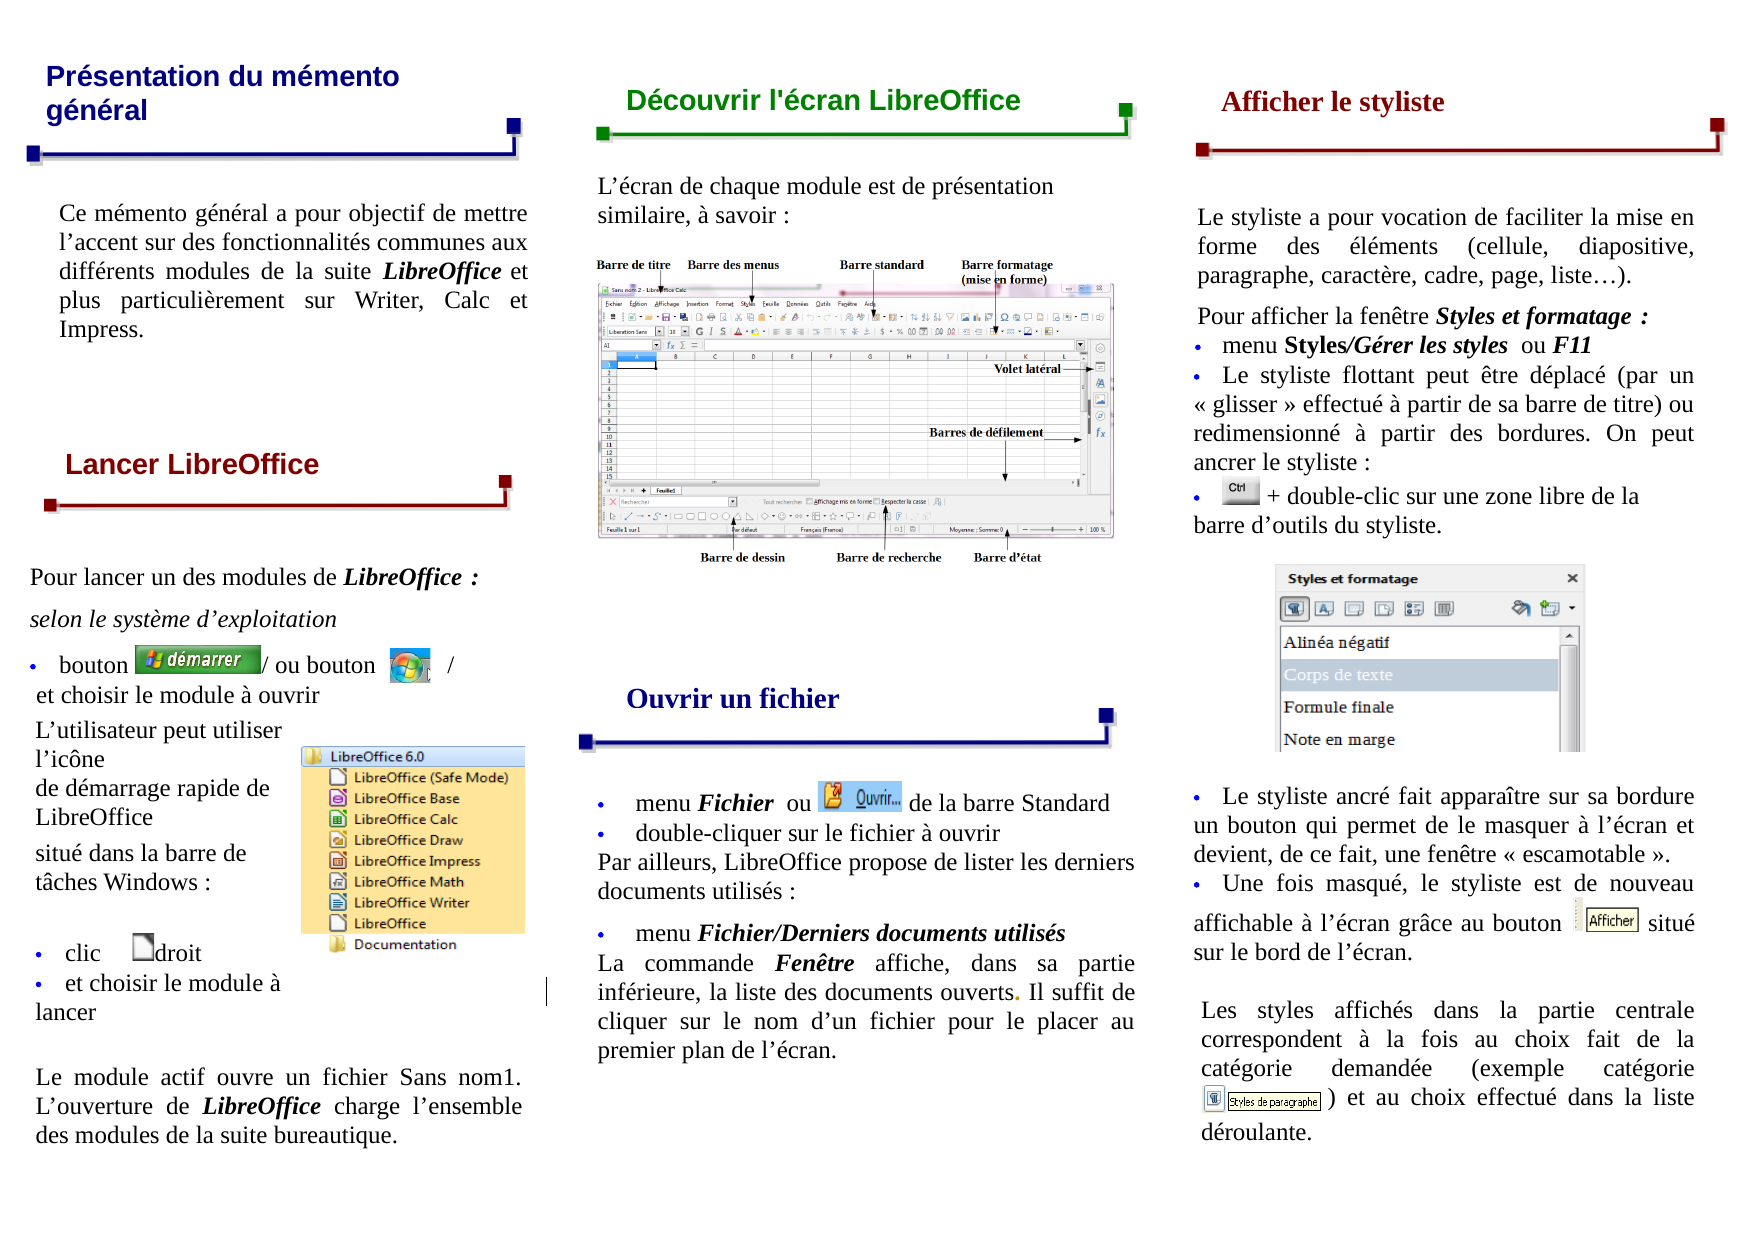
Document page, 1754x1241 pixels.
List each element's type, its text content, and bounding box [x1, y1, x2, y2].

table_header [299, 958, 528, 1032]
picture [1222, 476, 1260, 505]
list bouton / ou bouton / [29, 645, 528, 679]
list double-cliquer sur le fichier à ouvrir [597, 817, 1135, 847]
text Le module actif ouvre un fichier Sans nom1. L’ouverture de LibreOffice charge l’ensemble des modules de la suite bureautique. [35, 1062, 522, 1149]
picture [26, 118, 523, 166]
picture [817, 781, 903, 812]
text L’écran de chaque module est de présentation similaire, à savoir : [597, 171, 1135, 229]
list Le styliste flottant peut être déplacé (par un « glisser » effectué à partir de sa barre de titre) ou redimensionné à partir des bordures. On peut ancrer le styliste : [1193, 360, 1695, 476]
picture [596, 259, 1115, 563]
picture [301, 745, 525, 958]
picture [1274, 564, 1586, 752]
text Le styliste a pour vocation de faciliter la mise en forme des éléments (cellule, diapositive, paragraphe, caractère, cadre, page, liste…). [1197, 202, 1695, 289]
picture [945, 103, 956, 107]
list menu Fichier ou de la barre Standard [597, 782, 1135, 817]
text Les styles affichés dans la partie centrale correspondent à la fois au choix fait de la catégorie demandée (exemple catégorie ) et au choix effectué dans la liste déroulante. [1201, 995, 1695, 1146]
list et choisir le module à ouvrir [29, 679, 528, 708]
list Une fois masqué, le styliste est de nouveau affichable à l’écran grâce au bouton situé sur le bord de l’écran. [1193, 868, 1695, 966]
text La commande Fenêtre affiche, dans sa partie inférieure, la liste des documents ouverts. Il suffit de cliquer sur le nom d’un fichier pour le placer au premier plan de l’écran. [597, 947, 1135, 1064]
text Pour afficher la fenêtre Styles et formatage : [1197, 301, 1695, 330]
list menu Styles/Gérer les styles ou F11 [1194, 330, 1695, 359]
text Ce mémento général a pour objectif de mettre l’accent sur des fonctionnalités communes aux différents modules de la suite LibreOffice et plus particulièrement sur Writer, Calc et Impress. [59, 198, 528, 343]
picture [389, 648, 431, 683]
picture [596, 103, 1137, 143]
list + double-clic sur une zone libre de la barre d’outils du styliste. [1193, 476, 1695, 539]
table_header L’utilisateur peut utiliser l’icône de démarrage rapide de LibreOffice situé dans la barre de tâches Windows : clic droit et choisir le module à lancer [30, 709, 299, 1032]
list Le styliste ancré fait apparaître sur sa bordure un bouton qui permet de le masquer à l’écran et devient, de ce fait, une fenêtre « escamotable ». [1193, 781, 1695, 868]
text Pour lancer un des modules de LibreOffice : [29, 562, 528, 591]
text Par ailleurs, LibreOffice propose de lister les derniers documents utilisés : [597, 847, 1135, 905]
list menu Fichier/Derniers documents utilisés [597, 918, 1135, 947]
picture [1195, 118, 1728, 160]
picture [132, 933, 155, 961]
picture [1200, 1083, 1328, 1117]
table_header [299, 709, 528, 957]
picture [44, 475, 514, 514]
text selon le système d’exploitation [29, 603, 528, 632]
picture [578, 708, 1117, 753]
